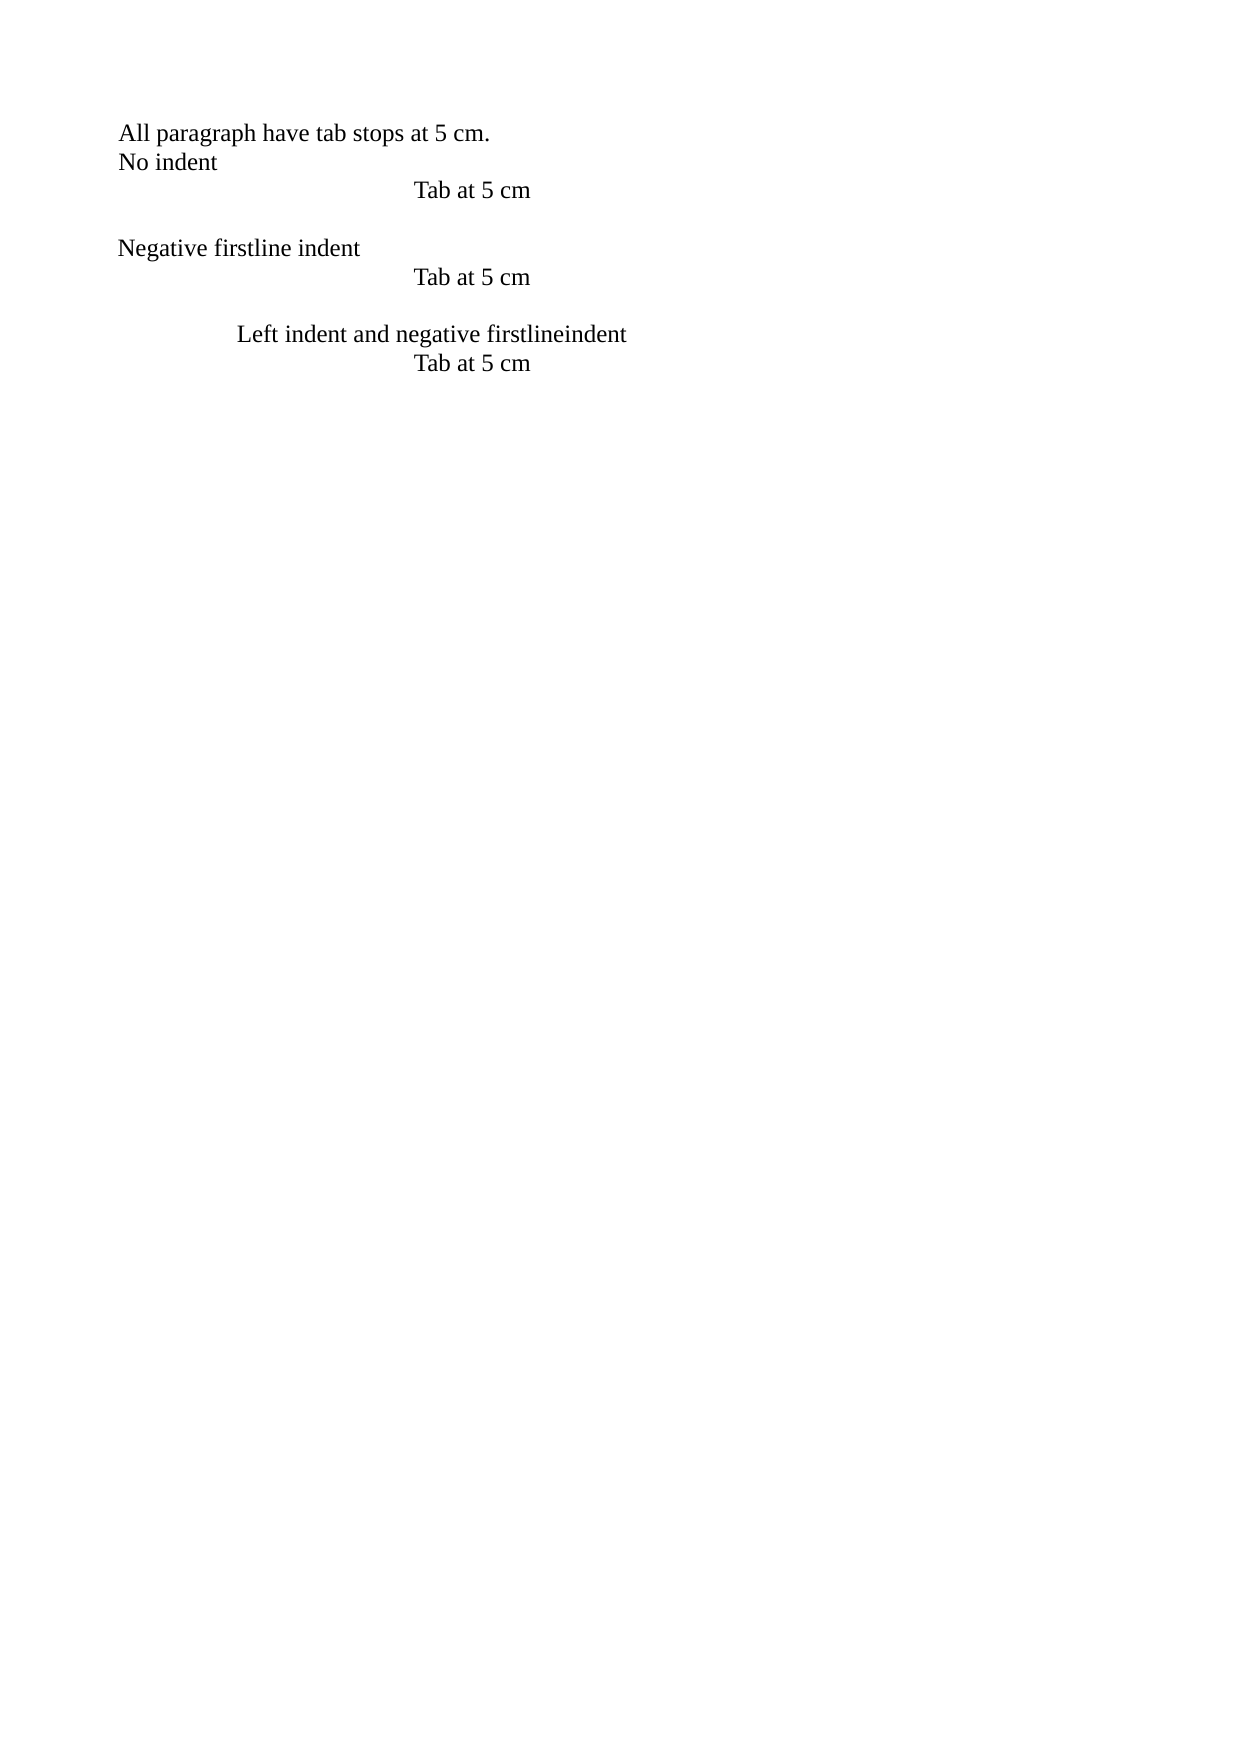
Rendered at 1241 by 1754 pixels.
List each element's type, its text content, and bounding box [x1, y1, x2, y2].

text No indent [118, 147, 1122, 176]
text All paragraph have tab stops at 5 cm. [118, 118, 1122, 147]
text Left indent and negative firstlineindent [236, 319, 1122, 348]
text Tab at 5 cm [117, 262, 1122, 291]
text Negative firstline indent [117, 233, 1122, 262]
text Tab at 5 cm [118, 176, 1122, 204]
text Tab at 5 cm [236, 348, 1122, 377]
